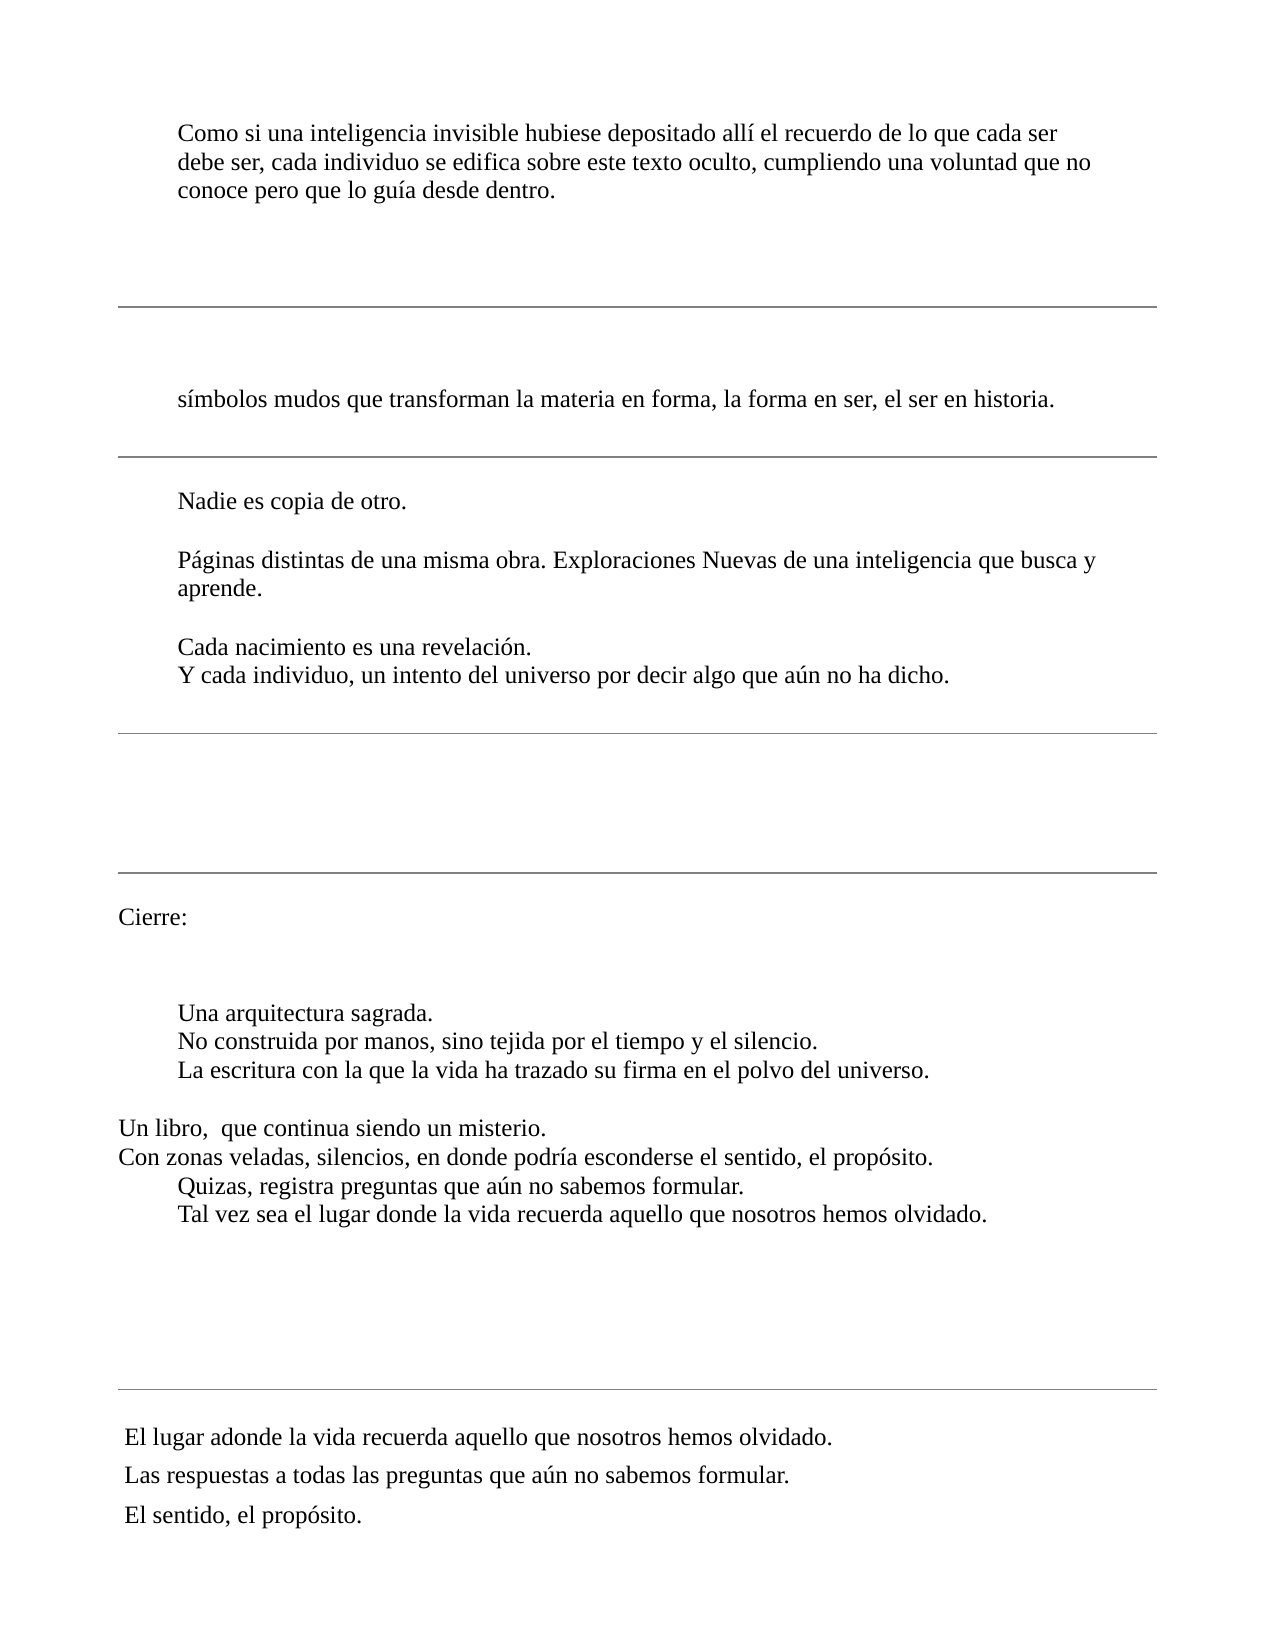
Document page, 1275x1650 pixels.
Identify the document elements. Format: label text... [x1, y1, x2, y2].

text Nadie es copia de otro. [177, 486, 1098, 515]
text Quizas, registra preguntas que aún no sabemos formular. Tal vez sea el lugar donde la vida recuerda aquello que nosotros hemos olvidado. [177, 1171, 1098, 1228]
text Como si una inteligencia invisible hubiese depositado allí el recuerdo de lo que cada ser debe ser, cada individuo se edifica sobre este texto oculto, cumpliendo una voluntad que no conoce pero que lo guía desde dentro. [177, 118, 1098, 204]
text Páginas distintas de una misma obra. Exploraciones Nuevas de una inteligencia que busca y aprende. [177, 545, 1098, 602]
text Una arquitectura sagrada. No construida por manos, sino tejida por el tiempo y el silencio. La escritura con la que la vida ha trazado su firma en el polvo del universo. [177, 998, 1098, 1084]
text El lugar adonde la vida recuerda aquello que nosotros hemos olvidado. [121, 1422, 1154, 1450]
text Un libro, que continua siendo un misterio. Con zonas veladas, silencios, en donde podría esconderse el sentido, el propósito. [118, 1113, 1157, 1171]
text El sentido, el propósito. [121, 1500, 1154, 1528]
text Cierre: [118, 902, 1157, 931]
text Cada nacimiento es una revelación. Y cada individuo, un intento del universo por decir algo que aún no ha dicho. [177, 632, 1098, 689]
text símbolos mudos que transforman la materia en forma, la forma en ser, el ser en historia. [177, 384, 1098, 413]
text Las respuestas a todas las preguntas que aún no sabemos formular. [121, 1461, 1154, 1489]
